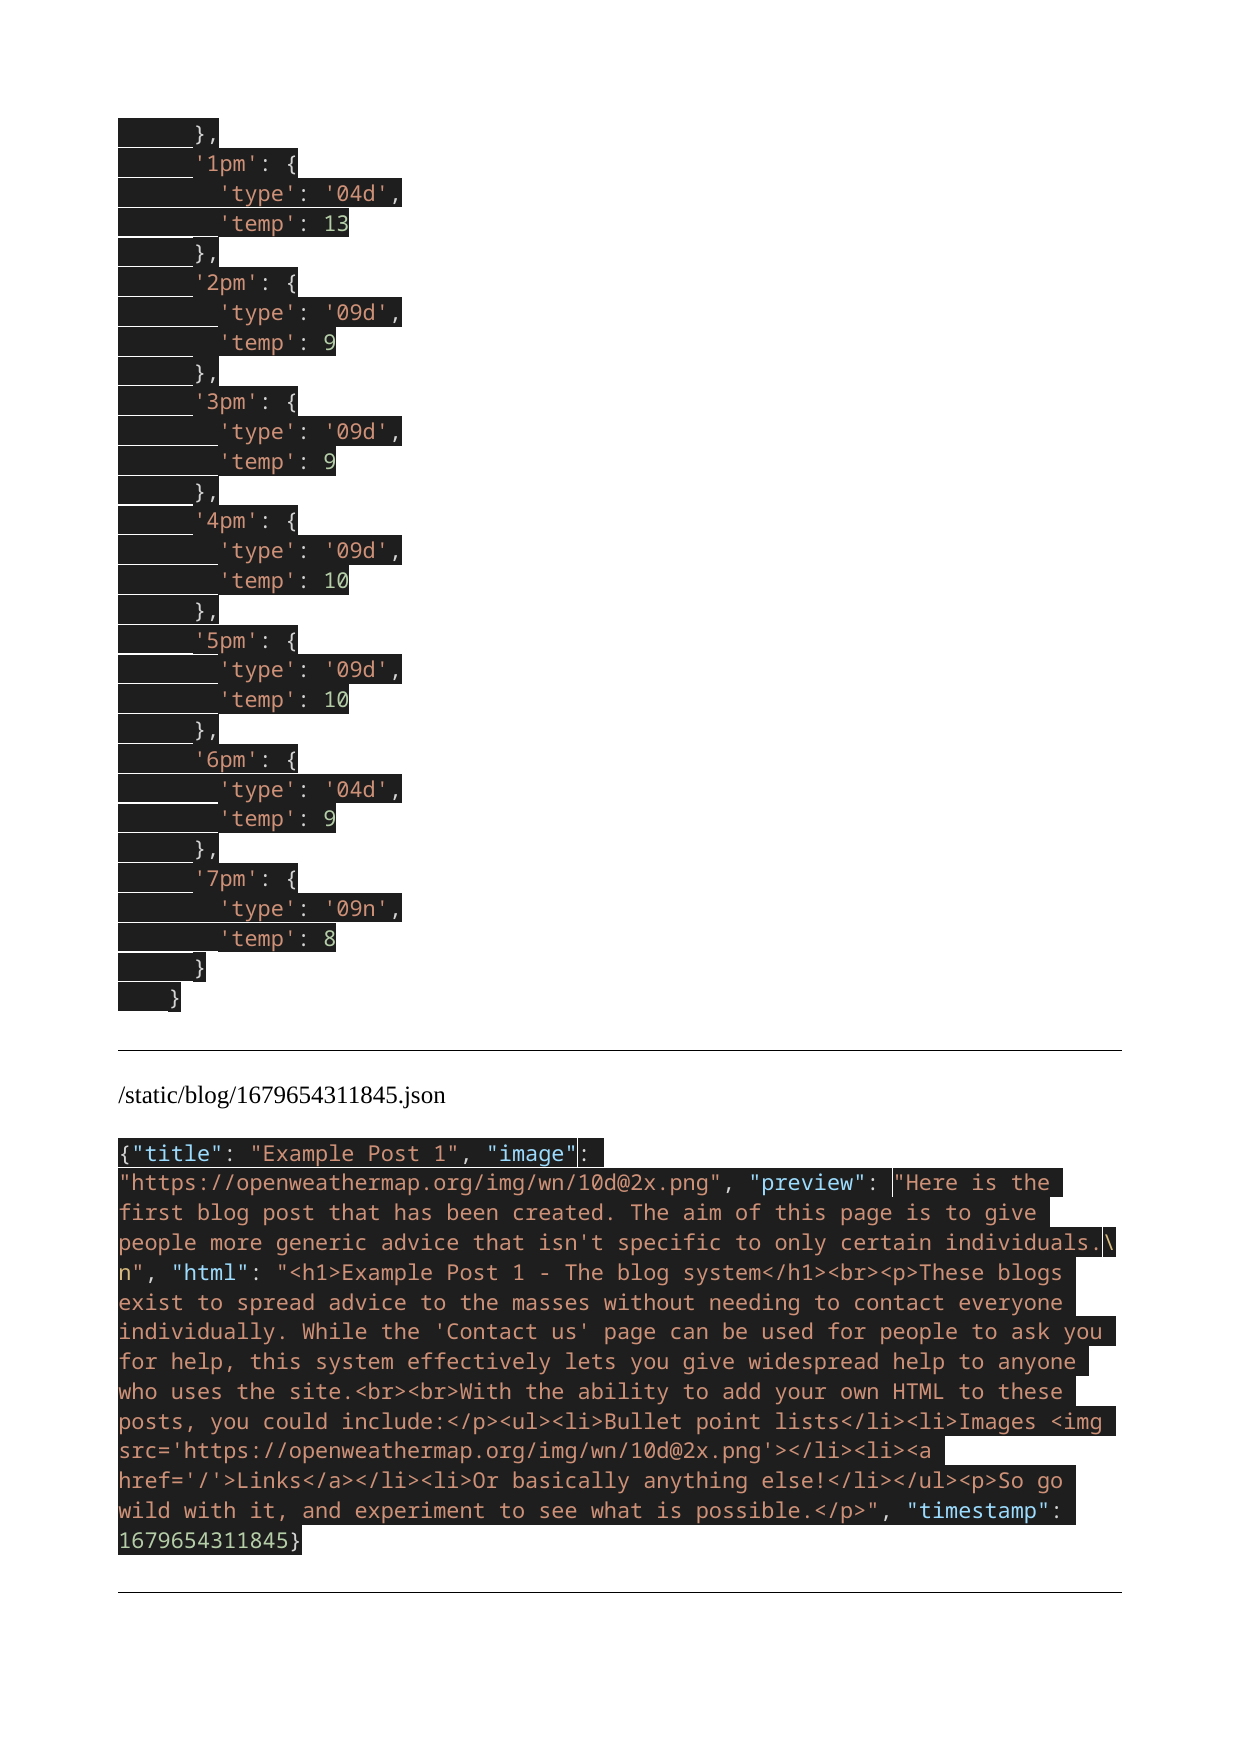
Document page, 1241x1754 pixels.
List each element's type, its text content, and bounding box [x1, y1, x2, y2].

text '7pm': { [118, 863, 1122, 893]
text '3pm': { [118, 386, 1122, 416]
text }, [118, 118, 1122, 148]
text }, [118, 476, 1122, 505]
text } [118, 952, 1122, 982]
text 'temp': 10 [118, 565, 1122, 595]
text 'type': '09d', [118, 535, 1122, 565]
text '1pm': { [118, 148, 1122, 178]
text '4pm': { [118, 505, 1122, 535]
text 'temp': 13 [118, 207, 1122, 237]
text '6pm': { [118, 744, 1122, 773]
text 'type': '09d', [118, 297, 1122, 327]
text '5pm': { [118, 624, 1122, 654]
text }, [118, 714, 1122, 744]
text '2pm': { [118, 267, 1122, 297]
text }, [118, 595, 1122, 624]
text 'type': '04d', [118, 773, 1122, 803]
text 'temp': 9 [118, 446, 1122, 476]
text 'type': '09d', [118, 416, 1122, 446]
text 'type': '09n', [118, 893, 1122, 922]
text 'type': '09d', [118, 654, 1122, 684]
text }, [118, 356, 1122, 386]
text 'temp': 8 [118, 922, 1122, 952]
text }, [118, 237, 1122, 267]
text 'temp': 10 [118, 684, 1122, 714]
text 'temp': 9 [118, 327, 1122, 356]
text 'temp': 9 [118, 803, 1122, 833]
text 'type': '04d', [118, 178, 1122, 207]
text }, [118, 833, 1122, 863]
text } [118, 982, 1122, 1012]
text {"title": "Example Post 1", "image": "https://openweathermap.org/img/wn/10d@2x.png", "preview": "Here is the first blog post that has been created. The aim of this page is to give people more generic advice that isn't specific to only certain individuals.\n", "html": "<h1>Example Post 1 - The blog system</h1><br><p>These blogs exist to spread advice to the masses without needing to contact everyone individually. While the 'Contact us' page can be used for people to ask you for help, this system effectively lets you give widespread help to anyone who uses the site.<br><br>With the ability to add your own HTML to these posts, you could include:</p><ul><li>Bullet point lists</li><li>Images <img src='https://openweathermap.org/img/wn/10d@2x.png'></li><li><a href='/'>Links</a></li><li>Or basically anything else!</li></ul><p>So go wild with it, and experiment to see what is possible.</p>", "timestamp": 1679654311845} [118, 1138, 1122, 1555]
text /static/blog/1679654311845.json [118, 1080, 1122, 1109]
